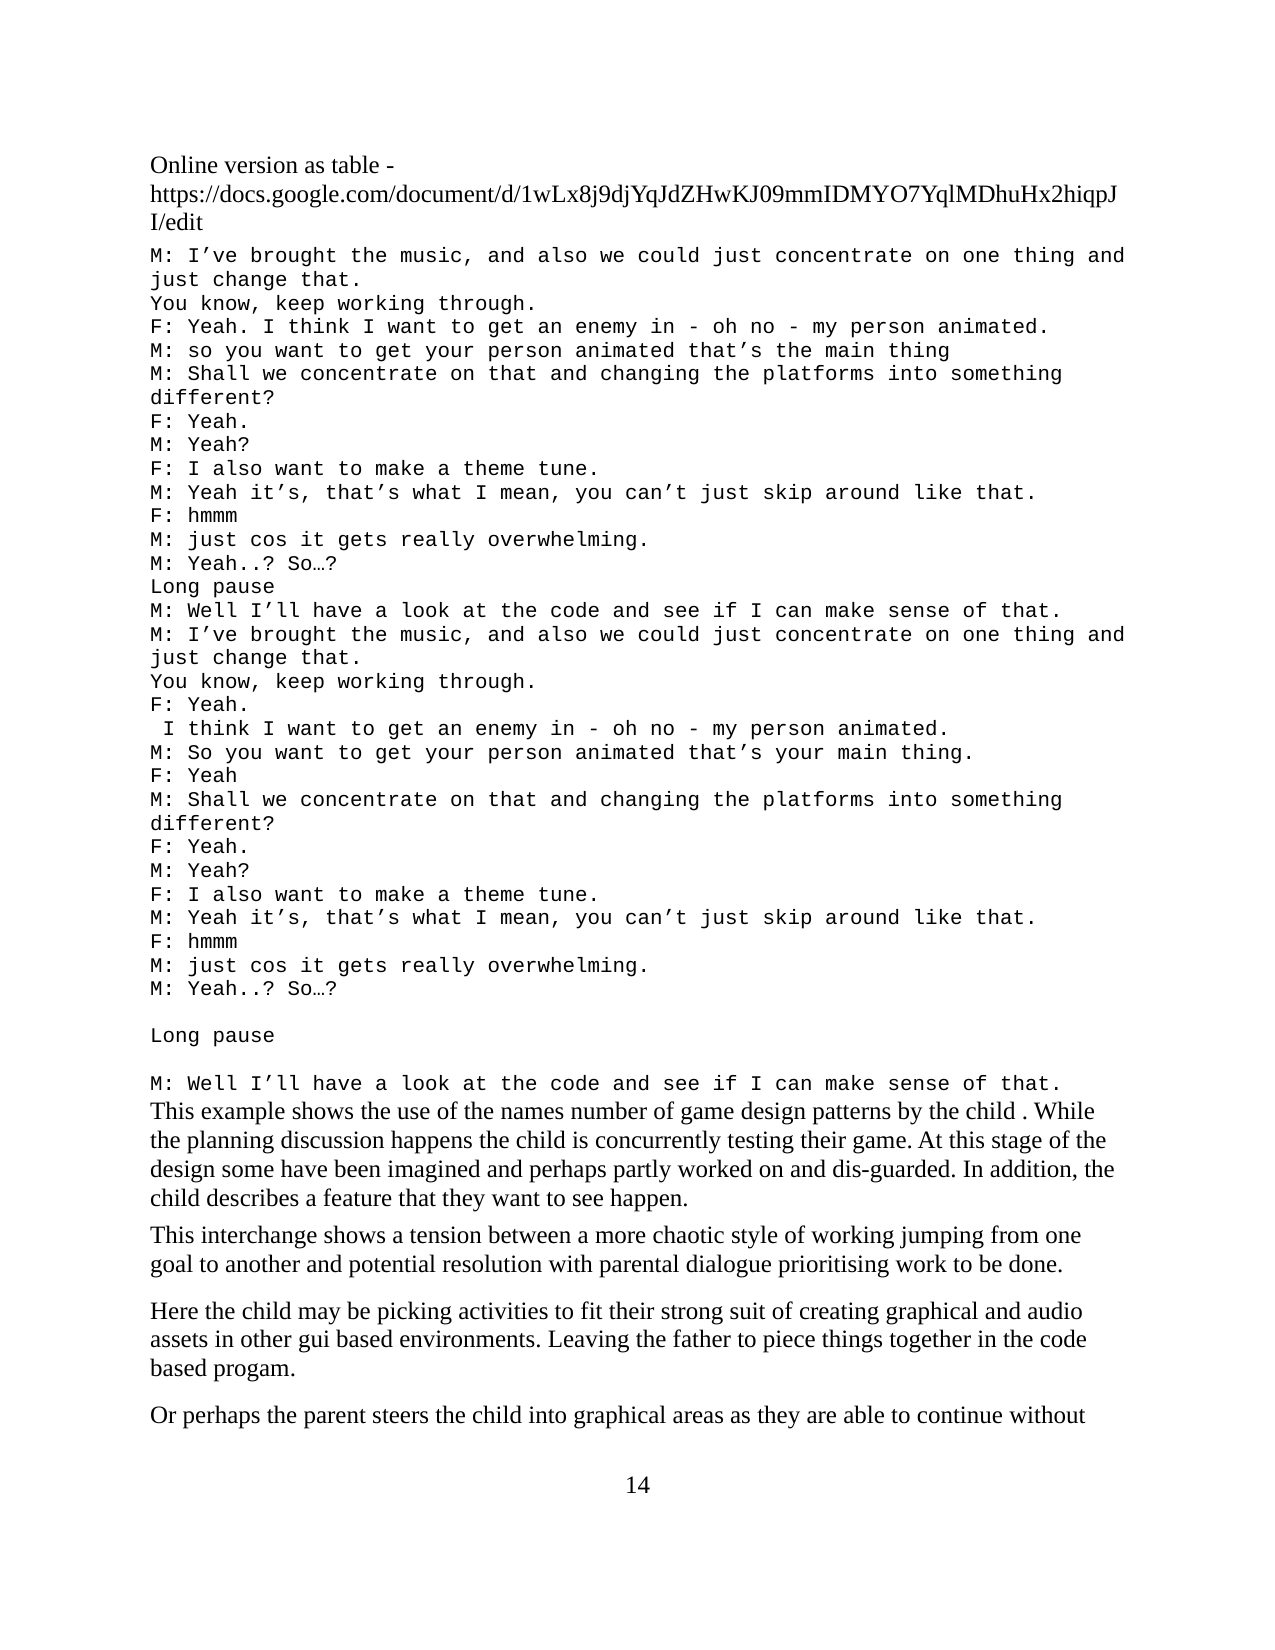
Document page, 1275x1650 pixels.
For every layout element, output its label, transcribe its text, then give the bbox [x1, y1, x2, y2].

text F: Yeah. [150, 411, 1125, 434]
text F: hmmm [150, 931, 1125, 954]
text M: Yeah..? So…? [150, 553, 1125, 576]
text M: so you want to get your person animated that’s the main thing [150, 340, 1125, 363]
text F: Yeah. [150, 836, 1125, 860]
text M: Well I’ll have a look at the code and see if I can make sense of that. [150, 1073, 1125, 1096]
text Here the child may be picking activities to fit their strong suit of creating graphical and audio assets in other gui based environments. Leaving the father to piece things together in the code based progam. [150, 1296, 1125, 1382]
text Long pause [150, 1026, 1125, 1049]
text F: Yeah [150, 765, 1125, 789]
text I think I want to get an enemy in - oh no - my person animated. [150, 718, 1125, 742]
text M: Shall we concentrate on that and changing the platforms into something different? [150, 363, 1125, 411]
text M: Yeah it’s, that’s what I mean, you can’t just skip around like that. [150, 907, 1125, 931]
text This interchange shows a tension between a more chaotic style of working jumping from one goal to another and potential resolution with parental dialogue prioritising work to be done. [150, 1220, 1125, 1278]
text M: Yeah..? So…? [150, 978, 1125, 1002]
text M: just cos it gets really overwhelming. [150, 529, 1125, 553]
text M: I’ve brought the music, and also we could just concentrate on one thing and just change that. [150, 623, 1125, 671]
text F: I also want to make a theme tune. [150, 458, 1125, 482]
text Long pause [150, 576, 1125, 600]
text M: Yeah? [150, 434, 1125, 458]
text M: I’ve brought the music, and also we could just concentrate on one thing and just change that. [150, 245, 1125, 292]
text Online version as table - https://docs.google.com/document/d/1wLx8j9djYqJdZHwKJ09mmIDMYO7YqlMDhuHx2hiqpJI/edit [150, 150, 1125, 236]
text M: Well I’ll have a look at the code and see if I can make sense of that. [150, 600, 1125, 623]
text This example shows the use of the names number of game design patterns by the child . While the planning discussion happens the child is concurrently testing their game. At this stage of the design some have been imagined and perhaps partly worked on and dis-guarded. In addition, the child describes a feature that they want to see happen. [150, 1096, 1125, 1211]
text F: Yeah. [150, 694, 1125, 718]
text Or perhaps the parent steers the child into graphical areas as they are able to continue without [150, 1400, 1125, 1429]
text M: Shall we concentrate on that and changing the platforms into something different? [150, 789, 1125, 836]
text M: So you want to get your person animated that’s your main thing. [150, 742, 1125, 765]
text You know, keep working through. [150, 292, 1125, 316]
text F: hmmm [150, 505, 1125, 529]
text M: Yeah it’s, that’s what I mean, you can’t just skip around like that. [150, 482, 1125, 505]
text M: just cos it gets really overwhelming. [150, 954, 1125, 978]
text You know, keep working through. [150, 671, 1125, 694]
text F: Yeah. I think I want to get an enemy in - oh no - my person animated. [150, 316, 1125, 340]
text M: Yeah? [150, 860, 1125, 884]
text F: I also want to make a theme tune. [150, 884, 1125, 907]
